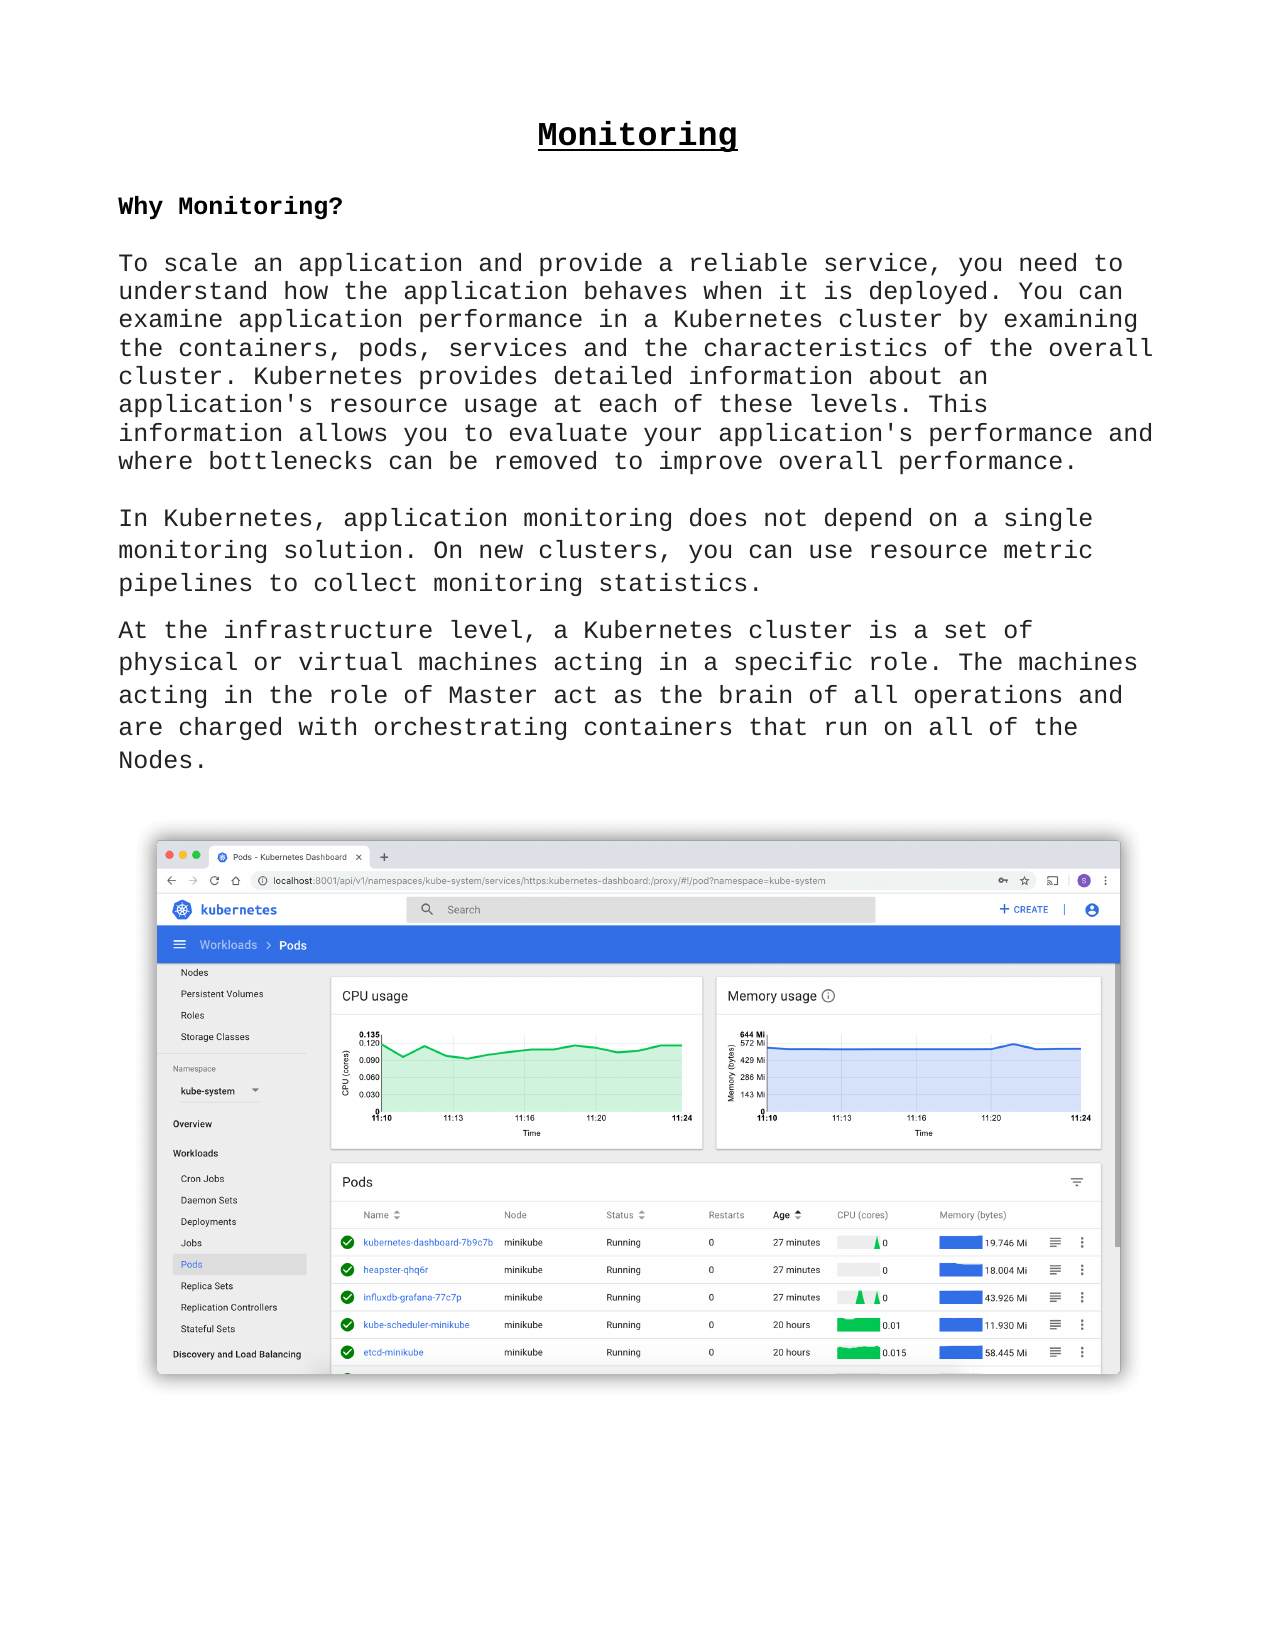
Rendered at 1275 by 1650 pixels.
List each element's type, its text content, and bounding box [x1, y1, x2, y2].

text Monitoring [118, 118, 1157, 156]
text In Kubernetes, application monitoring does not depend on a single monitoring solution. On new clusters, you can use resource metric pipelines to collect monitoring statistics. [118, 505, 1157, 599]
picture [118, 794, 1157, 1416]
text At the infrastructure level, a Kubernetes cluster is a set of physical or virtual machines acting in a specific role. The machines acting in the role of Master act as the brain of all operations and are charged with orchestrating containers that run on all of the Nodes. [118, 617, 1157, 776]
text Why Monitoring? [118, 194, 1157, 222]
text To scale an application and provide a reliable service, you need to understand how the application behaves when it is deployed. You can examine application performance in a Kubernetes cluster by examining the containers, pods, services and the characteristics of the overall cluster. Kubernetes provides detailed information about an application's resource usage at each of these levels. This information allows you to evaluate your application's performance and where bottlenecks can be removed to improve overall performance. [118, 250, 1157, 477]
